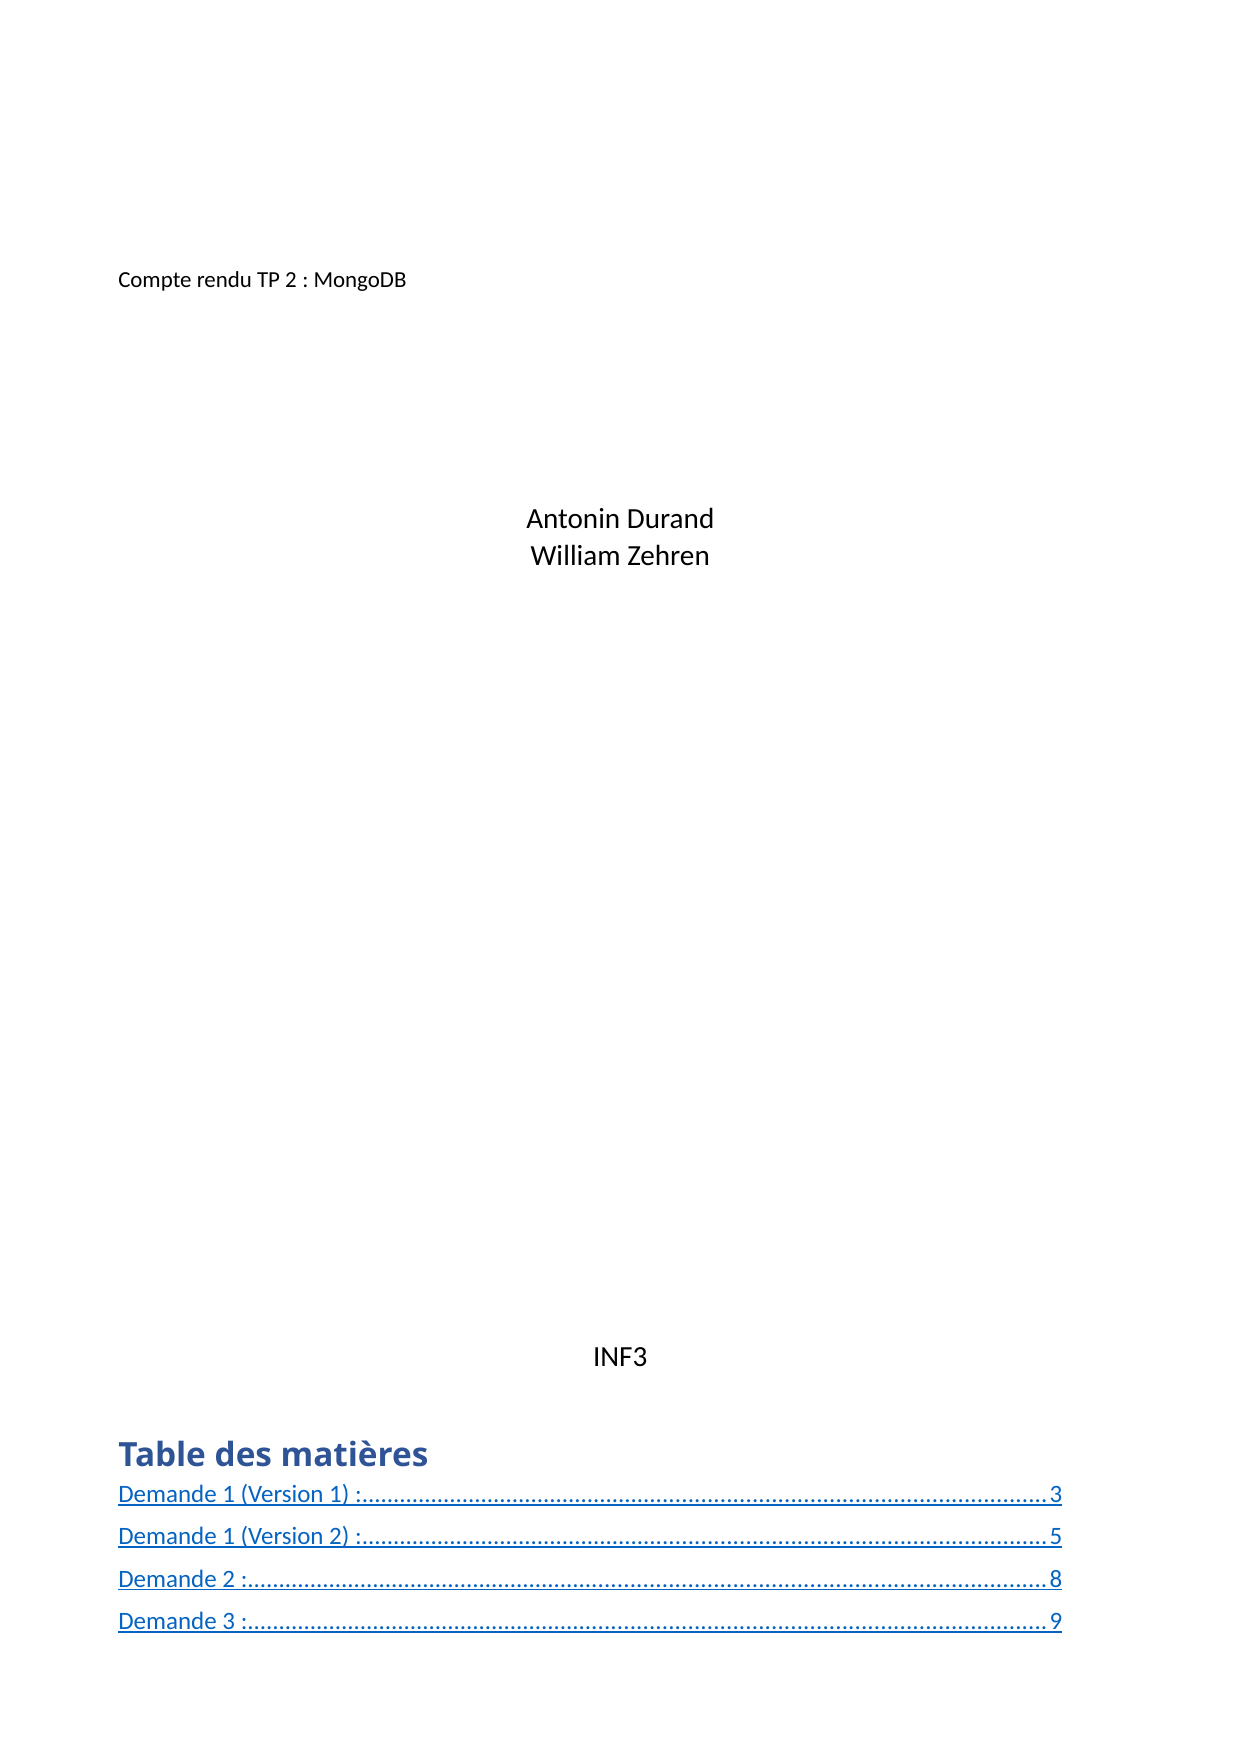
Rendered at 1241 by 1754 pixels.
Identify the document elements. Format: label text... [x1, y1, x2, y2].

text Demande 3 : 9 [118, 1605, 1122, 1636]
subtitle Table des matières [118, 1430, 1122, 1476]
text William Zehren [118, 537, 1122, 573]
text Demande 2 : 8 [118, 1563, 1122, 1593]
text Demande 1 (Version 2) : 5 [118, 1520, 1122, 1551]
text INF3 [118, 1338, 1122, 1374]
text Compte rendu TP 2 : MongoDB [118, 265, 1122, 293]
text Antonin Durand [118, 500, 1122, 536]
text Demande 1 (Version 1) : 3 [118, 1478, 1122, 1508]
